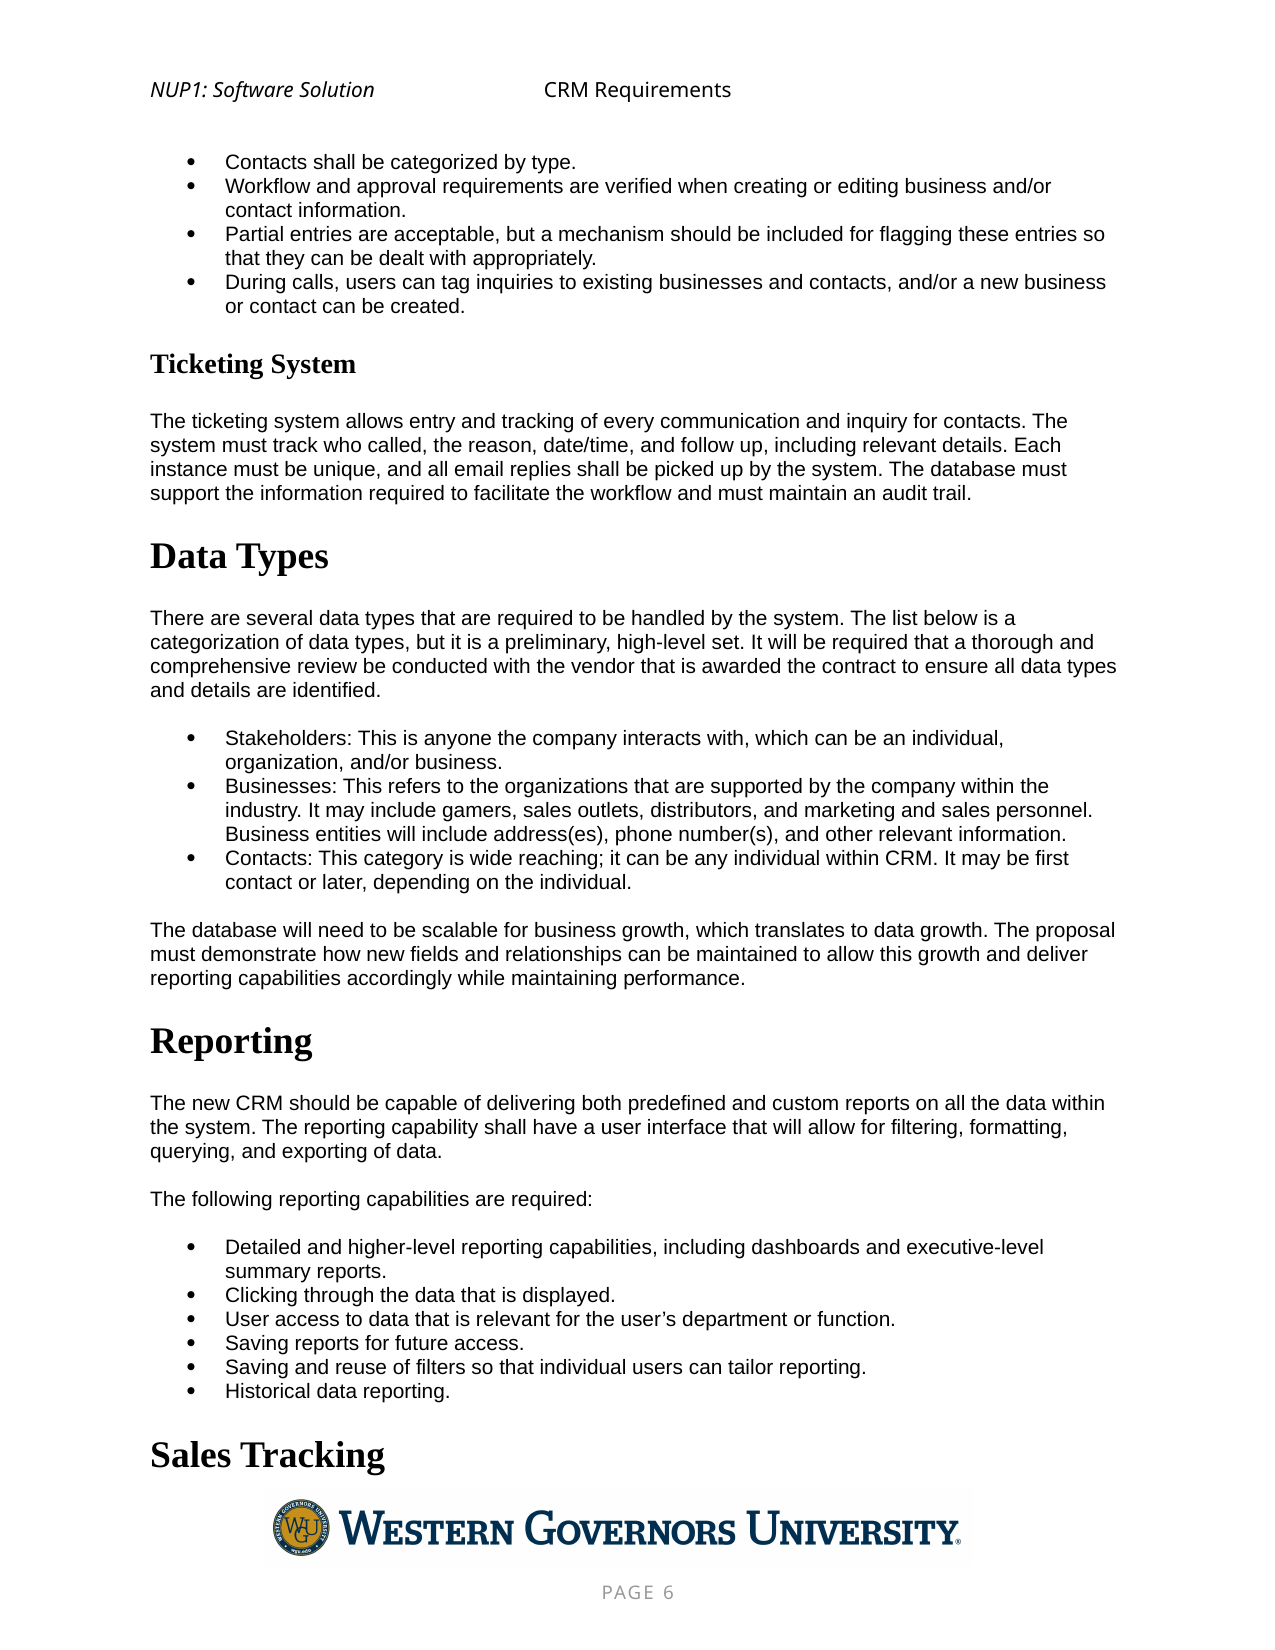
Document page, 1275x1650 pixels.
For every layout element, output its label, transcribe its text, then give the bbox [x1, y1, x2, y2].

list Contacts shall be categorized by type. [187, 150, 1125, 174]
text The new CRM should be capable of delivering both predefined and custom reports on all the data within the system. The reporting capability shall have a user interface that will allow for filtering, formatting, querying, and exporting of data. [150, 1091, 1125, 1163]
subtitle Data Types [150, 534, 1125, 577]
subtitle Reporting [150, 1019, 1125, 1062]
text The ticketing system allows entry and tracking of every communication and inquiry for contacts. The system must track who called, the reason, date/time, and follow up, including relevant details. Each instance must be unique, and all email replies shall be picked up by the system. The database must support the information required to facilitate the workflow and must maintain an audit trail. [150, 409, 1125, 505]
list Saving and reuse of filters so that individual users can tailor reporting. [187, 1355, 1125, 1379]
list Stakeholders: This is anyone the company interacts with, which can be an individual, organization, and/or business. [187, 726, 1125, 774]
list Workflow and approval requirements are verified when creating or editing business and/or contact information. [187, 174, 1125, 222]
list User access to data that is relevant for the user’s department or function. [187, 1307, 1125, 1331]
list Partial entries are acceptable, but a mechanism should be included for flagging these entries so that they can be dealt with appropriately. [187, 222, 1125, 270]
list During calls, users can tag inquiries to existing businesses and contacts, and/or a new business or contact can be created. [187, 270, 1125, 318]
list Clicking through the data that is displayed. [187, 1283, 1125, 1307]
text The following reporting capabilities are required: [150, 1187, 1125, 1211]
picture [263, 1488, 974, 1567]
subtitle Sales Tracking [150, 1432, 1125, 1476]
list Detailed and higher-level reporting capabilities, including dashboards and executive-level summary reports. [187, 1235, 1125, 1283]
text There are several data types that are required to be handled by the system. The list below is a categorization of data types, but it is a preliminary, high-level set. It will be required that a thorough and comprehensive review be conducted with the vendor that is awarded the contract to ensure all data types and details are identified. [150, 606, 1125, 702]
list Businesses: This refers to the organizations that are supported by the company within the industry. It may include gamers, sales outlets, distributors, and marketing and sales personnel. Business entities will include address(es), phone number(s), and other relevant information. [187, 774, 1125, 846]
subtitle Ticketing System [150, 347, 1125, 380]
list Contacts: This category is wide reaching; it can be any individual within CRM. It may be first contact or later, depending on the individual. [187, 846, 1125, 894]
list Saving reports for future access. [187, 1331, 1125, 1355]
text The database will need to be scalable for business growth, which translates to data growth. The proposal must demonstrate how new fields and relationships can be maintained to allow this growth and deliver reporting capabilities accordingly while maintaining performance. [150, 918, 1125, 990]
list Historical data reporting. [187, 1379, 1125, 1403]
